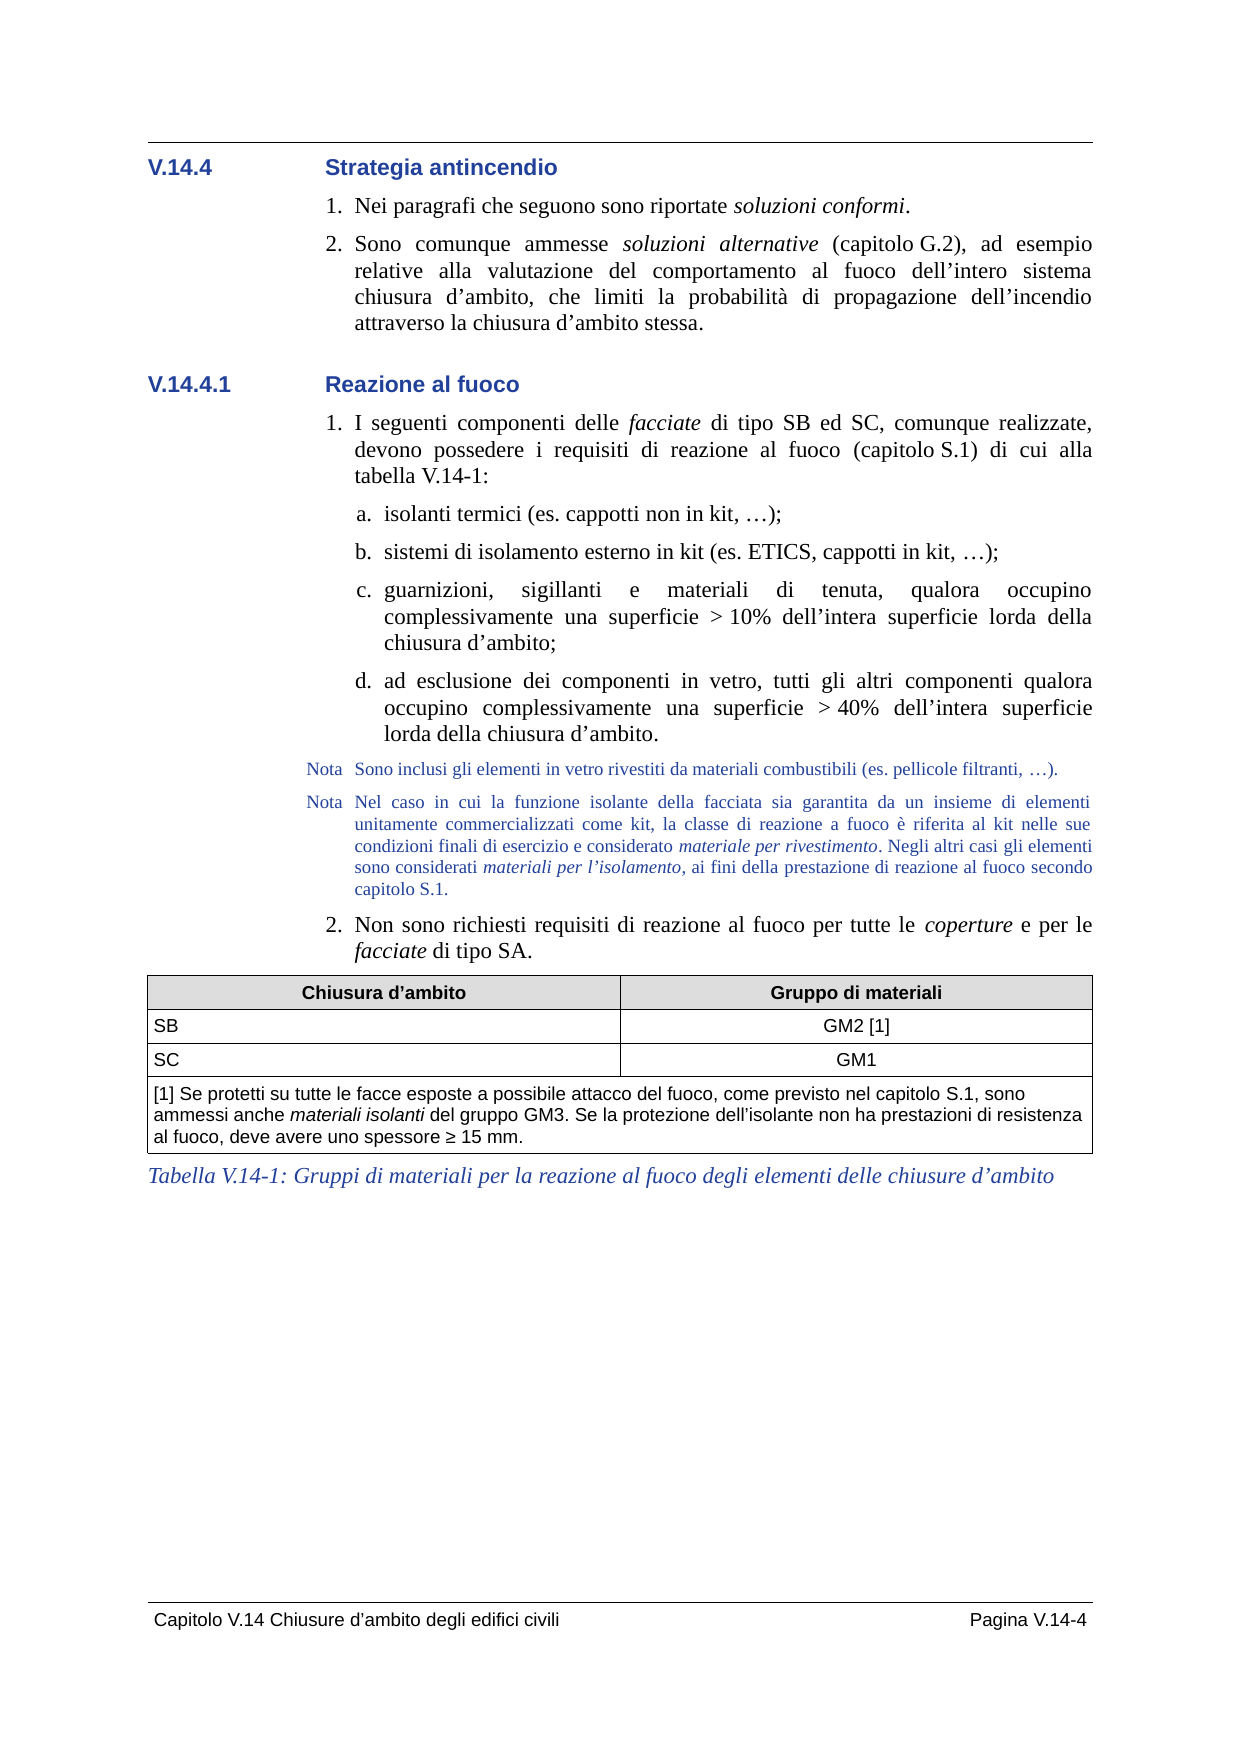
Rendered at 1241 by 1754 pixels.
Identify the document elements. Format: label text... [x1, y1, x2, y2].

list Sono comunque ammesse soluzioni alternative (capitolo G.2), ad esempio relative alla valutazione del comportamento al fuoco dell’intero sistema chiusura d’ambito, che limiti la probabilità di propagazione dell’incendio attraverso la chiusura d’ambito stessa. [342, 230, 1093, 336]
subtitle Reazione al fuoco [148, 371, 1093, 397]
table_cell SC [148, 1044, 620, 1076]
table_header Chiusura d’ambito [148, 976, 620, 1009]
table_cell GM1 [621, 1044, 1092, 1076]
list Sono inclusi gli elementi in vetro rivestiti da materiali combustibili (es. pellicole filtranti, …). [342, 758, 1093, 779]
list Non sono richiesti requisiti di reazione al fuoco per tutte le coperture e per le facciate di tipo SA. [342, 911, 1093, 964]
table_cell [1] Se protetti su tutte le facce esposte a possibile attacco del fuoco, come previsto nel capitolo S.1, sono ammessi anche materiali isolanti del gruppo GM3. Se la protezione dell’isolante non ha prestazioni di resistenza al fuoco, deve avere uno spessore ≥ 15 mm. [148, 1077, 1092, 1153]
text Tabella V.14-1: Gruppi di materiali per la reazione al fuoco degli elementi delle chiusure d’ambito [148, 1162, 1093, 1188]
list isolanti termici (es. cappotti non in kit, …); [372, 500, 1093, 526]
table_header Gruppo di materiali [621, 976, 1092, 1009]
list Nei paragrafi che seguono sono riportate soluzioni conformi. [342, 192, 1093, 218]
list Nel caso in cui la funzione isolante della facciata sia garantita da un insieme di elementi unitamente commercializzati come kit, la classe di reazione a fuoco è riferita al kit nelle sue condizioni finali di esercizio e considerato materiale per rivestimento. Negli altri casi gli elementi sono considerati materiali per l’isolamento, ai fini della prestazione di reazione al fuoco secondo capitolo S.1. [342, 791, 1093, 899]
subtitle Strategia antincendio [148, 143, 1093, 180]
list ad esclusione dei componenti in vetro, tutti gli altri componenti qualora occupino complessivamente una superficie > 40% dell’intera superficie lorda della chiusura d’ambito. [372, 667, 1093, 746]
table_cell GM2 [1] [621, 1010, 1092, 1042]
table_cell SB [148, 1010, 620, 1042]
list sistemi di isolamento esterno in kit (es. ETICS, cappotti in kit, …); [372, 538, 1093, 564]
list I seguenti componenti delle facciate di tipo SB ed SC, comunque realizzate, devono possedere i requisiti di reazione al fuoco (capitolo S.1) di cui alla tabella V.14-1: [342, 409, 1093, 488]
list guarnizioni, sigillanti e materiali di tenuta, qualora occupino complessivamente una superficie > 10% dell’intera superficie lorda della chiusura d’ambito; [372, 576, 1093, 655]
